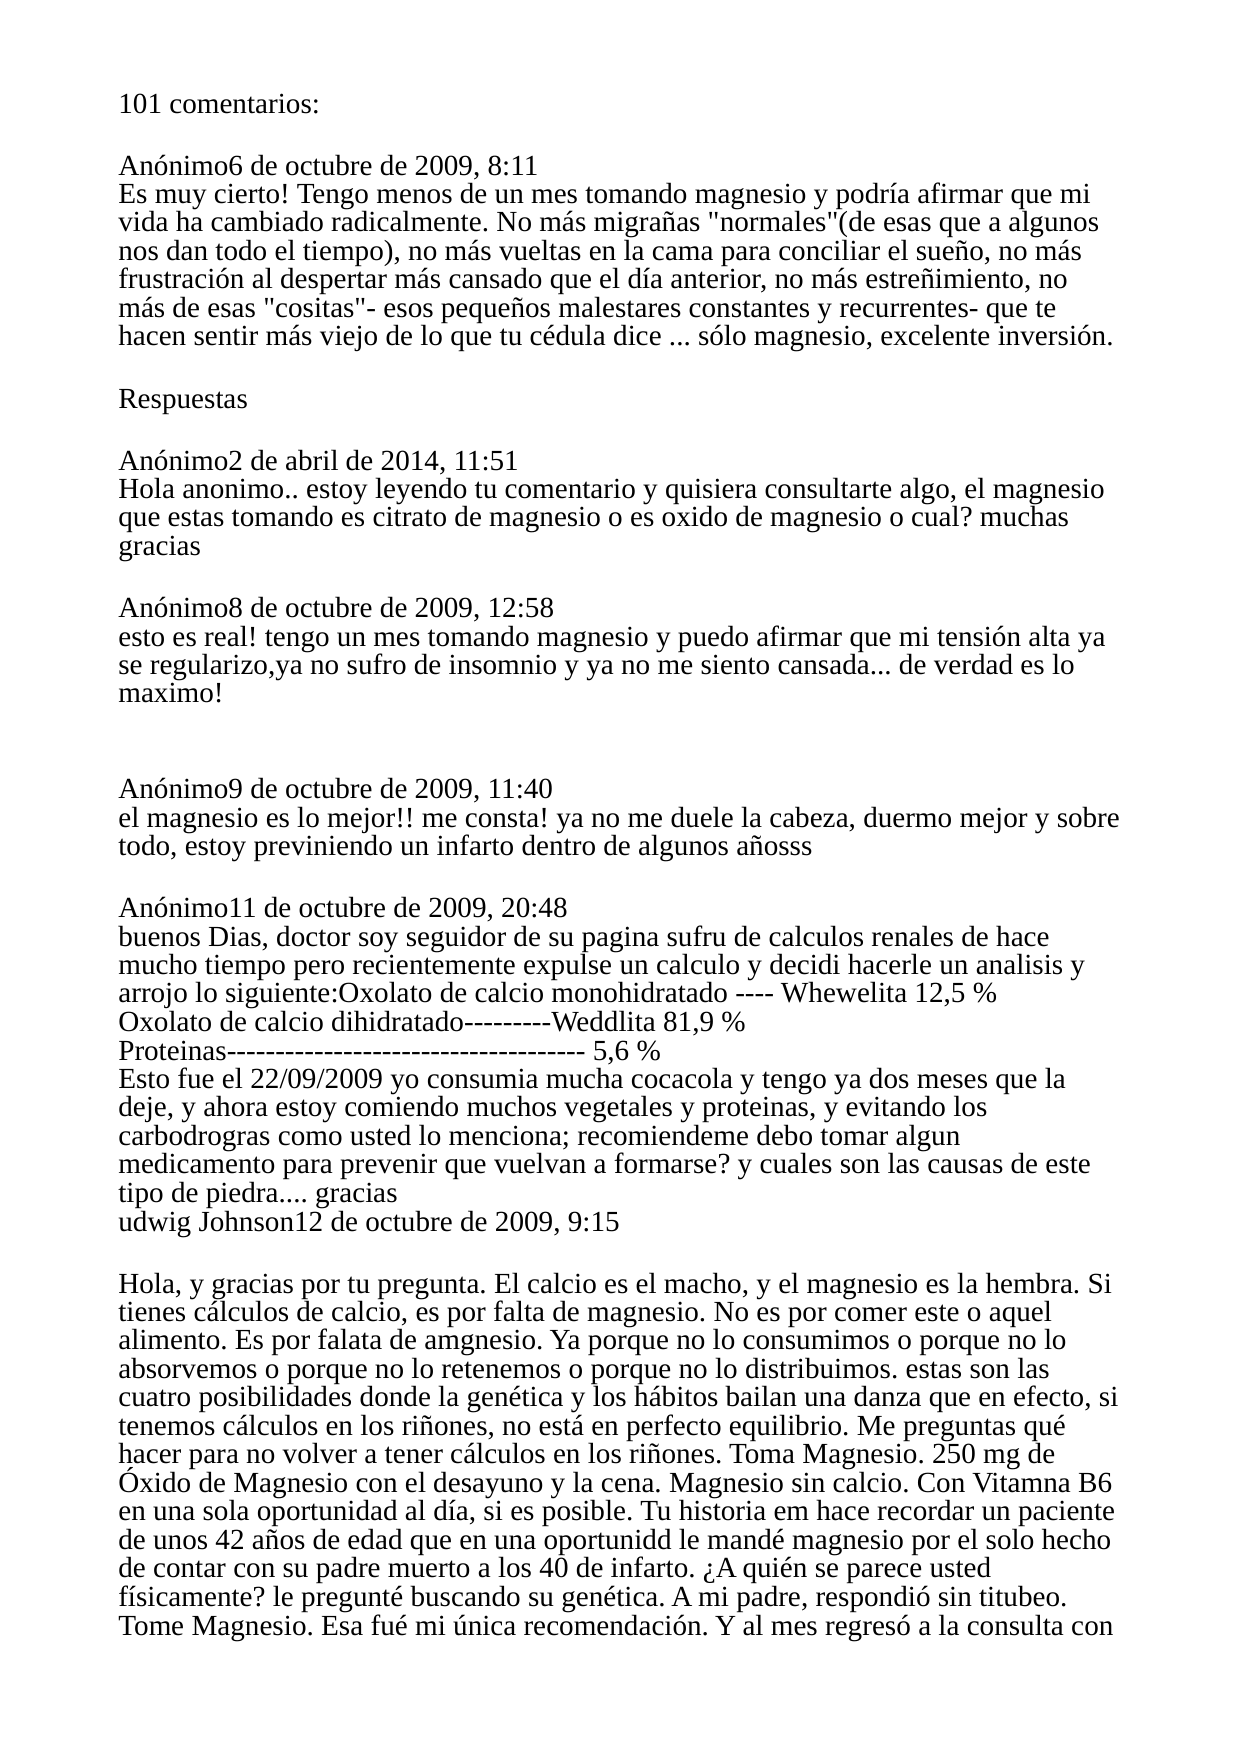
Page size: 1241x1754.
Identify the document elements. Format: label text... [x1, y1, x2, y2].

text buenos Dias, doctor soy seguidor de su pagina sufru de calculos renales de hace mucho tiempo pero recientemente expulse un calculo y decidi hacerle un analisis y arrojo lo siguiente:Oxolato de calcio monohidratado ---- Whewelita 12,5 % [118, 923, 1122, 1009]
text Anónimo9 de octubre de 2009, 11:40 [118, 776, 1122, 804]
text 101 comentarios: [118, 90, 1122, 119]
text Anónimo11 de octubre de 2009, 20:48 [118, 895, 1122, 923]
text Respuestas [118, 385, 1122, 414]
text Anónimo6 de octubre de 2009, 8:11 [118, 152, 1122, 181]
text Hola anonimo.. estoy leyendo tu comentario y quisiera consultarte algo, el magnesio que estas tomando es citrato de magnesio o es oxido de magnesio o cual? muchas gracias [118, 476, 1122, 561]
text el magnesio es lo mejor!! me consta! ya no me duele la cabeza, duermo mejor y sobre todo, estoy previniendo un infarto dentro de algunos añosss [118, 804, 1122, 861]
text esto es real! tengo un mes tomando magnesio y puedo afirmar que mi tensión alta ya se regularizo,ya no sufro de insomnio y ya no me siento cansada... de verdad es lo maximo! [118, 623, 1122, 709]
text udwig Johnson12 de octubre de 2009, 9:15 [118, 1208, 1122, 1237]
text Anónimo8 de octubre de 2009, 12:58 [118, 595, 1122, 623]
text Es muy cierto! Tengo menos de un mes tomando magnesio y podría afirmar que mi vida ha cambiado radicalmente. No más migrañas "normales"(de esas que a algunos nos dan todo el tiempo), no más vueltas en la cama para conciliar el sueño, no más frustración al despertar más cansado que el día anterior, no más estreñimiento, no más de esas "cositas"- esos pequeños malestares constantes y recurrentes- que te hacen sentir más viejo de lo que tu cédula dice ... sólo magnesio, excelente inversión. [118, 181, 1122, 352]
text Esto fue el 22/09/2009 yo consumia mucha cocacola y tengo ya dos meses que la deje, y ahora estoy comiendo muchos vegetales y proteinas, y evitando los carbodrogras como usted lo menciona; recomiendeme debo tomar algun medicamento para prevenir que vuelvan a formarse? y cuales son las causas de este tipo de piedra.... gracias [118, 1066, 1122, 1208]
text Anónimo2 de abril de 2014, 11:51 [118, 447, 1122, 476]
text Proteinas------------------------------------- 5,6 % [118, 1037, 1122, 1066]
text Oxolato de calcio dihidratado---------Weddlita 81,9 % [118, 1009, 1122, 1037]
text Hola, y gracias por tu pregunta. El calcio es el macho, y el magnesio es la hembra. Si tienes cálculos de calcio, es por falta de magnesio. No es por comer este o aquel alimento. Es por falata de amgnesio. Ya porque no lo consumimos o porque no lo absorvemos o porque no lo retenemos o porque no lo distribuimos. estas son las cuatro posibilidades donde la genética y los hábitos bailan una danza que en efecto, si tenemos cálculos en los riñones, no está en perfecto equilibrio. Me preguntas qué hacer para no volver a tener cálculos en los riñones. Toma Magnesio. 250 mg de Óxido de Magnesio con el desayuno y la cena. Magnesio sin calcio. Con Vitamna B6 en una sola oportunidad al día, si es posible. Tu historia em hace recordar un paciente de unos 42 años de edad que en una oportunidd le mandé magnesio por el solo hecho de contar con su padre muerto a los 40 de infarto. ¿A quién se parece usted físicamente? le pregunté buscando su genética. A mi padre, respondió sin titubeo. Tome Magnesio. Esa fué mi única recomendación. Y al mes regresó a la consulta con [118, 1270, 1122, 1641]
